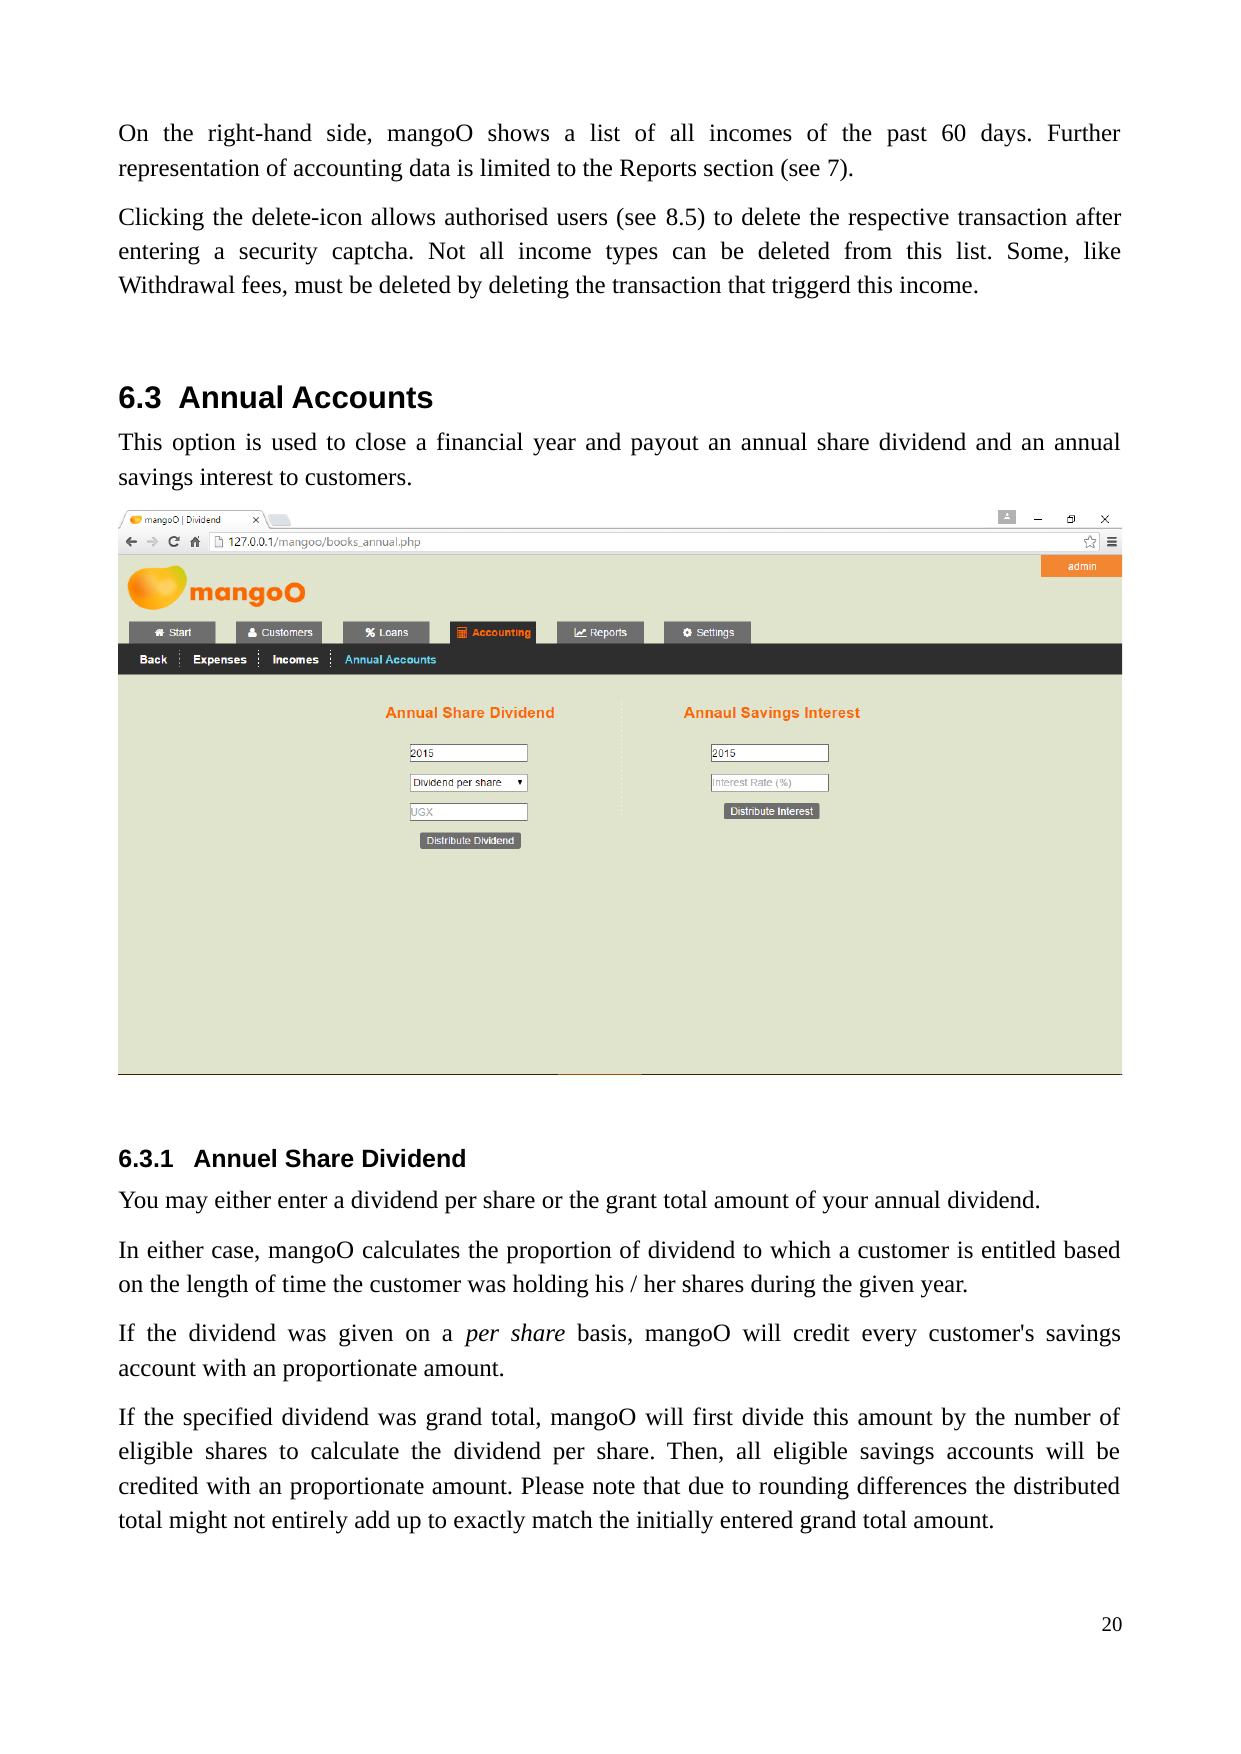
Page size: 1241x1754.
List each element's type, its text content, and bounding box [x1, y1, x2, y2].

text In either case, mangoO calculates the proportion of dividend to which a customer is entitled based on the length of time the customer was holding his / her shares during the given year. [118, 1235, 1122, 1298]
subtitle Annual Accounts [118, 379, 1122, 415]
text If the dividend was given on a per share basis, mangoO will credit every customer's savings account with an proportionate amount. [118, 1318, 1122, 1381]
text If the specified dividend was grand total, mangoO will first divide this amount by the number of eligible shares to calculate the dividend per share. Then, all eligible savings accounts will be credited with an proportionate amount. Please note that due to rounding differences the distributed total might not entirely add up to exactly match the initially entered grand total amount. [118, 1402, 1122, 1534]
text On the right-hand side, mangoO shows a list of all incomes of the past 60 days. Further representation of accounting data is limited to the Reports section (see 7). [118, 118, 1122, 181]
picture [118, 510, 1123, 1075]
text This option is used to close a financial year and payout an annual share dividend and an annual savings interest to customers. [118, 427, 1122, 490]
subtitle Annuel Share Dividend [118, 1144, 1122, 1173]
text You may either enter a dividend per share or the grant total amount of your annual dividend. [118, 1186, 1122, 1214]
text Clicking the delete-icon allows authorised users (see 8.5) to delete the respective transaction after entering a security captcha. Not all income types can be deleted from this list. Some, like Withdrawal fees, must be deleted by deleting the transaction that triggerd this income. [118, 202, 1122, 299]
